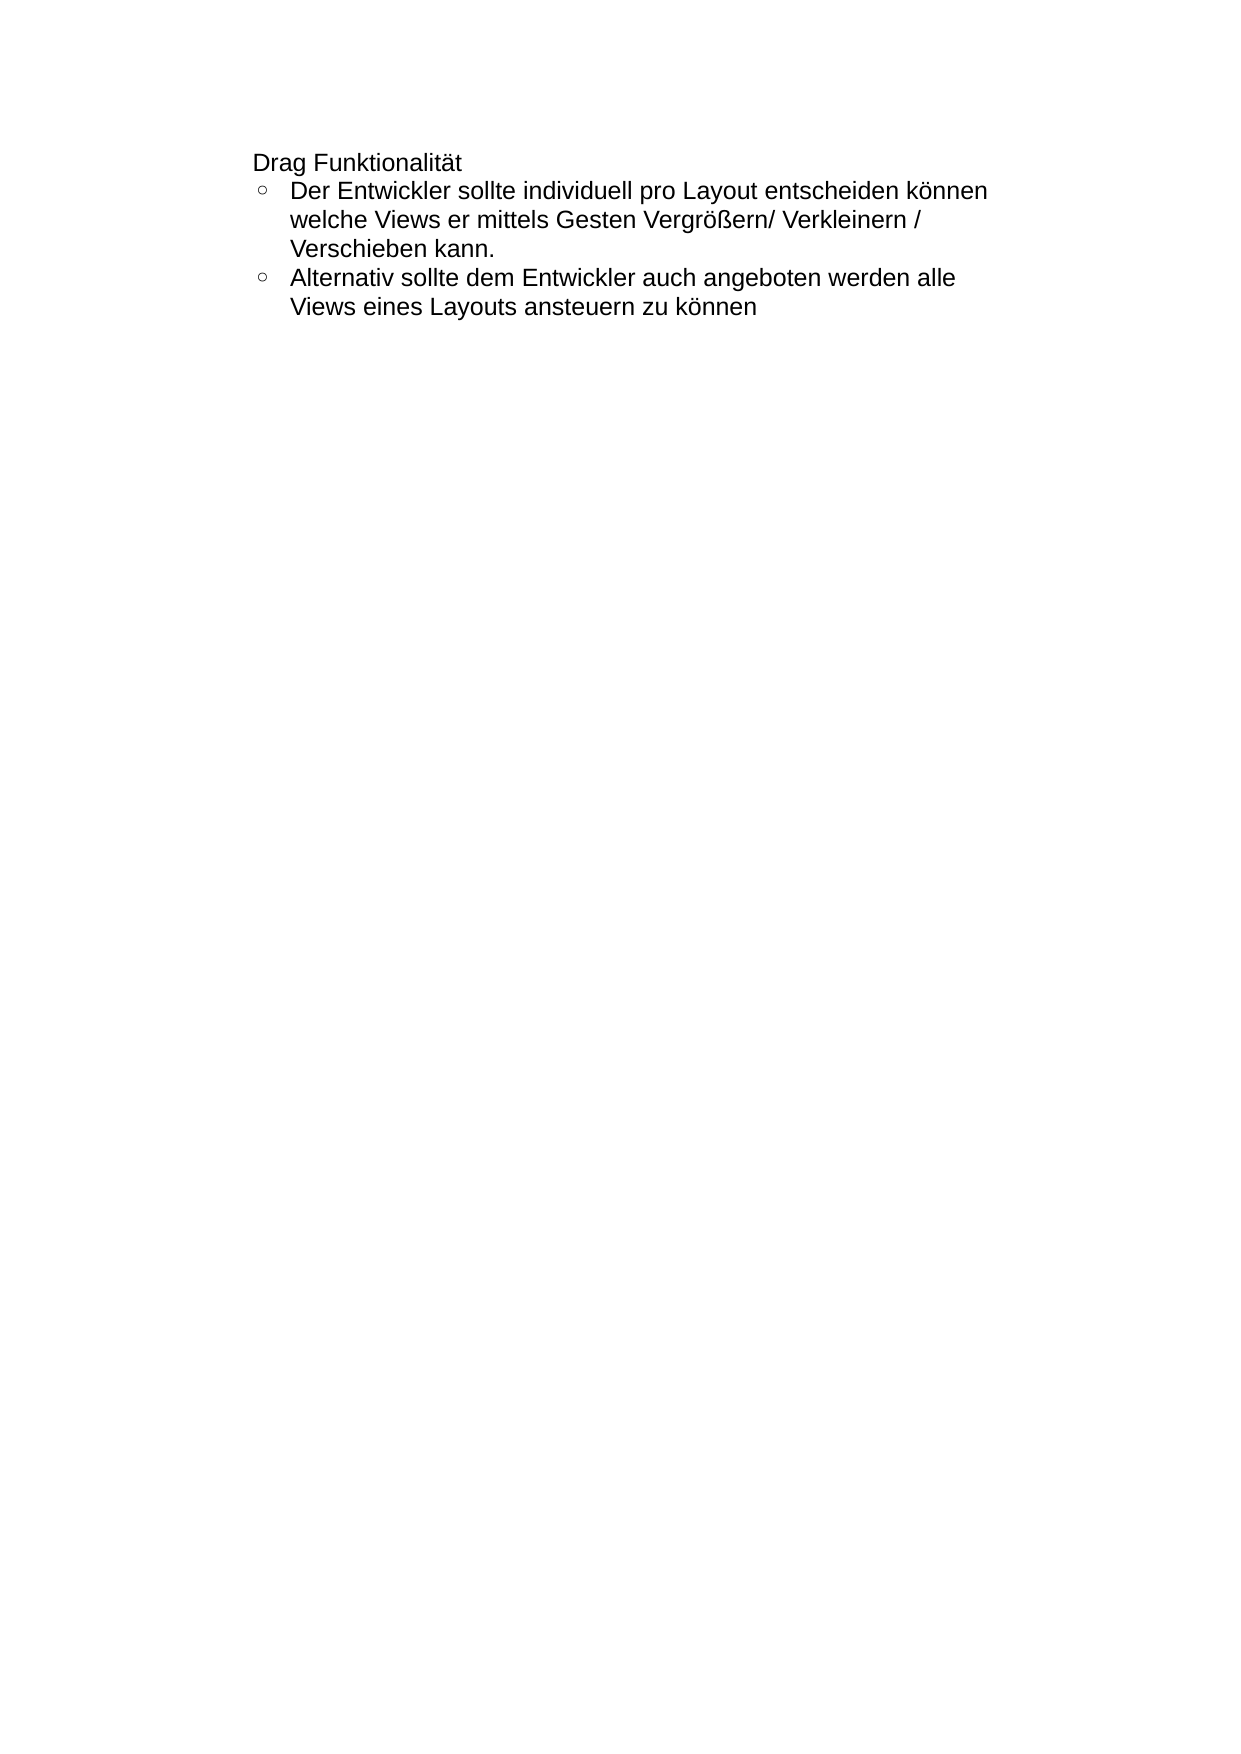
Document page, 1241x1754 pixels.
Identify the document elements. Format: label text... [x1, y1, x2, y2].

list Der Entwickler sollte individuell pro Layout entscheiden können welche Views er mittels Gesten Vergrößern/ Verkleinern / Verschieben kann. [252, 176, 1004, 263]
list Alternativ sollte dem Entwickler auch angeboten werden alle Views eines Layouts ansteuern zu können [252, 263, 1004, 320]
list Drag Funktionalität [215, 148, 1004, 176]
